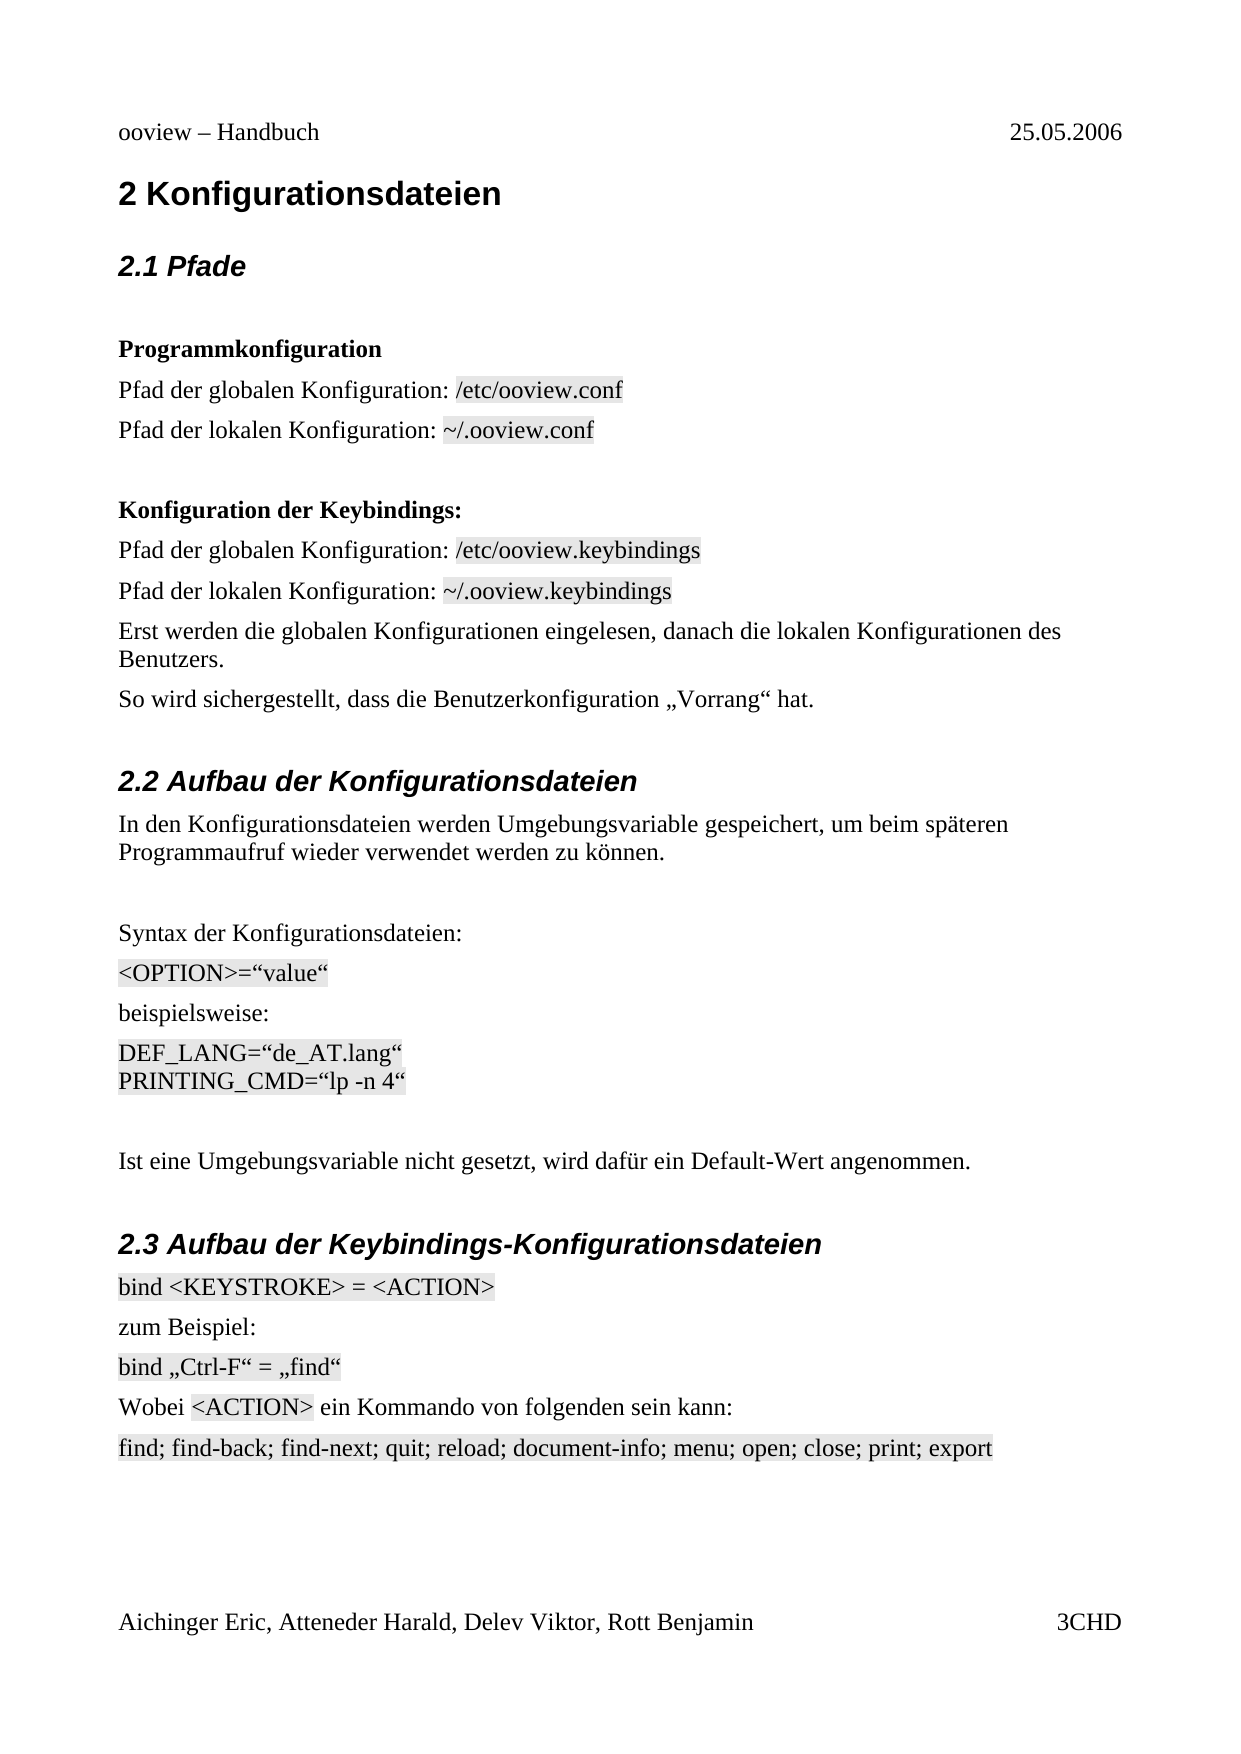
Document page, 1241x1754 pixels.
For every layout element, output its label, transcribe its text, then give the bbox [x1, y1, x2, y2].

text beispielsweise: [118, 999, 1122, 1027]
subtitle 2.3 Aufbau der Keybindings-Konfigurationsdateien [118, 1228, 1122, 1260]
subtitle 2 Konfigurationsdateien [118, 175, 1122, 213]
text Ist eine Umgebungsvariable nicht gesetzt, wird dafür ein Default-Wert angenommen. [118, 1147, 1122, 1175]
text bind „Ctrl-F“ = „find“ [118, 1353, 1122, 1381]
text DEF_LANG=“de_AT.lang“ PRINTING_CMD=“lp -n 4“ [118, 1039, 1122, 1095]
subtitle 2.2 Aufbau der Konfigurationsdateien [118, 765, 1122, 798]
text <OPTION>=“value“ [118, 959, 1122, 987]
subtitle 2.1 Pfade [118, 250, 1122, 283]
text Erst werden die globalen Konfigurationen eingelesen, danach die lokalen Konfigurationen des Benutzers. [118, 617, 1122, 672]
text Pfad der lokalen Konfiguration: ~/.ooview.keybindings [118, 577, 1122, 604]
text Konfiguration der Keybindings: [118, 496, 1122, 524]
text Pfad der globalen Konfiguration: /etc/ooview.keybindings [118, 537, 1122, 564]
text zum Beispiel: [118, 1313, 1122, 1341]
text Programmkonfiguration [118, 336, 1122, 363]
text Syntax der Konfigurationsdateien: [118, 919, 1122, 946]
text In den Konfigurationsdateien werden Umgebungsvariable gespeichert, um beim späteren Programmaufruf wieder verwendet werden zu können. [118, 811, 1122, 866]
text Wobei <ACTION> ein Kommando von folgenden sein kann: [118, 1393, 1122, 1421]
text Pfad der lokalen Konfiguration: ~/.ooview.conf [118, 416, 1122, 444]
text bind <KEYSTROKE> = <ACTION> [118, 1273, 1122, 1301]
text find; find-back; find-next; quit; reload; document-info; menu; open; close; print; export [118, 1434, 1122, 1461]
text Pfad der globalen Konfiguration: /etc/ooview.conf [118, 376, 1122, 403]
text So wird sichergestellt, dass die Benutzerkonfiguration „Vorrang“ hat. [118, 685, 1122, 713]
